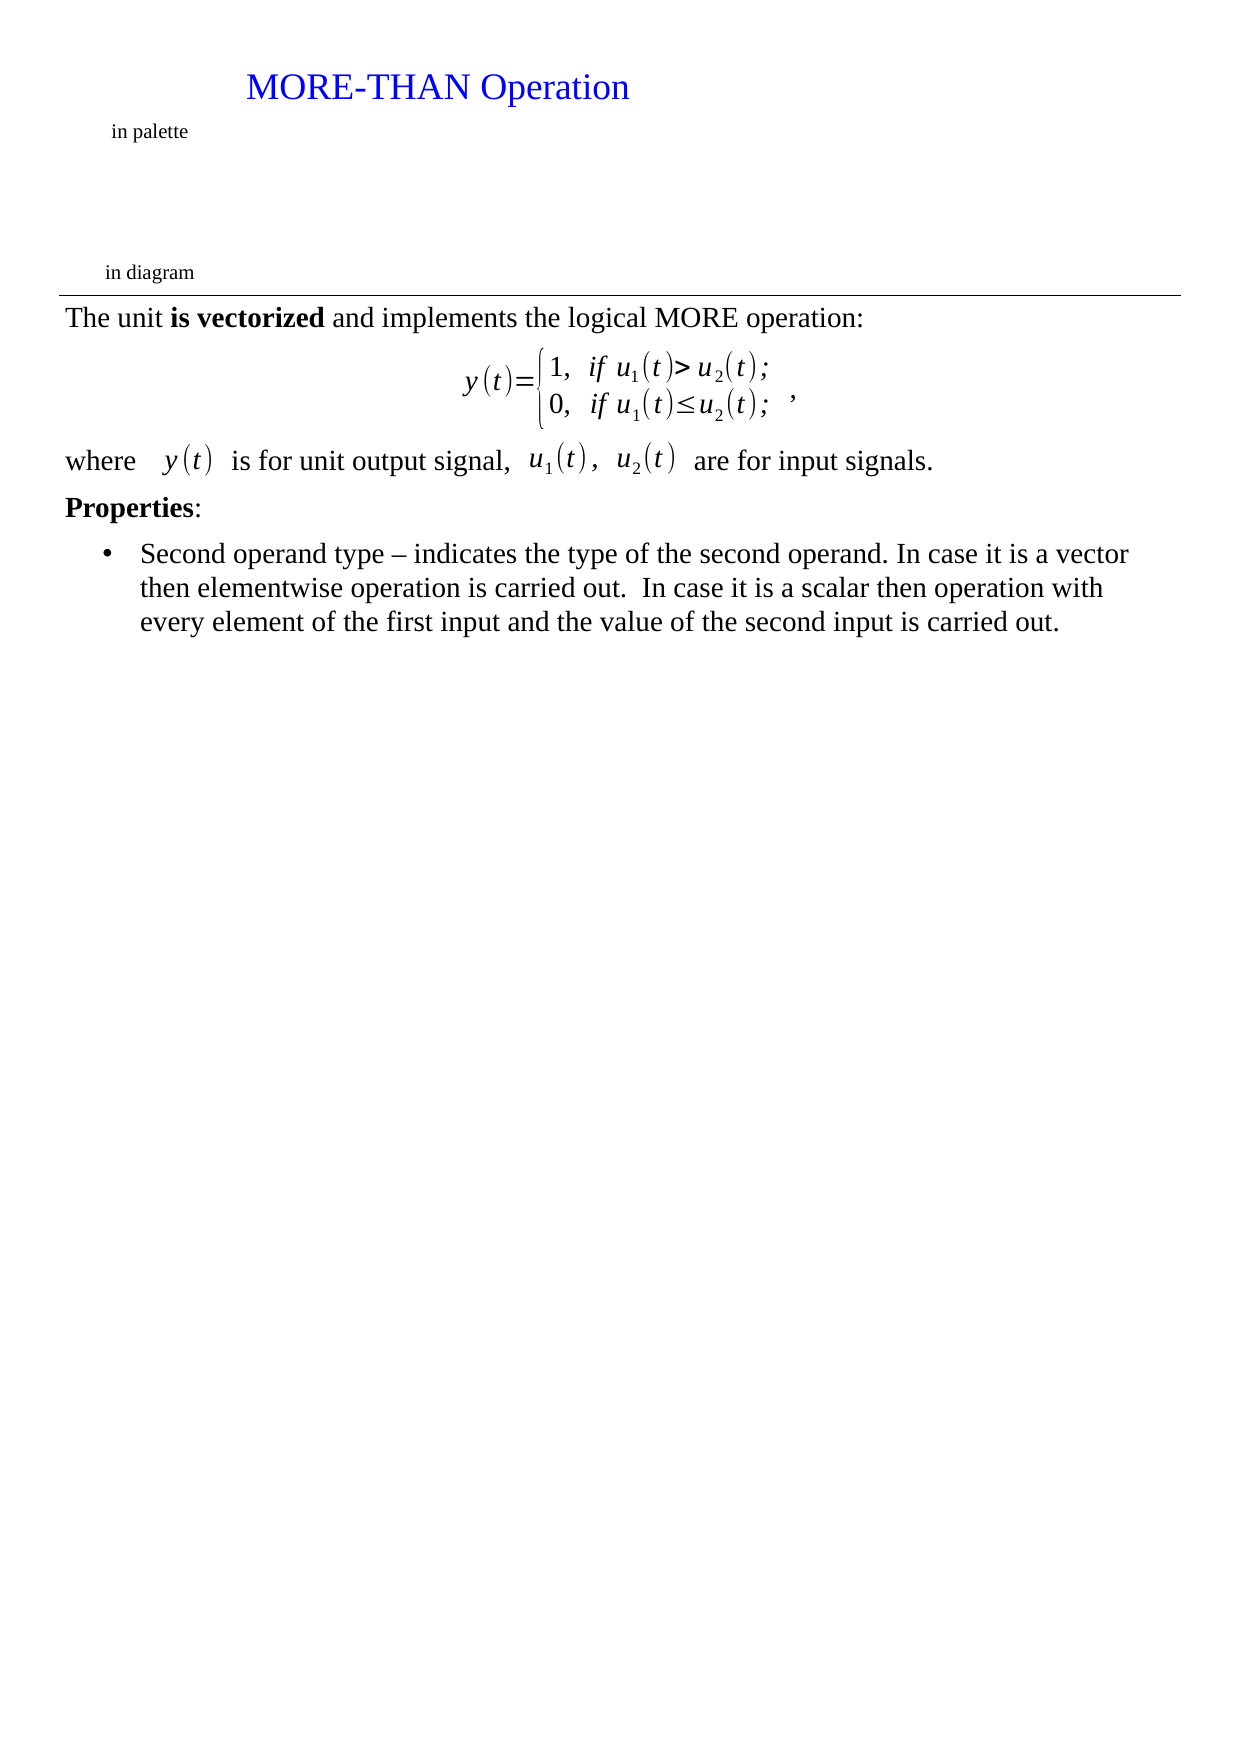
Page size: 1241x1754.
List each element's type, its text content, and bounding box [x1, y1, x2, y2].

table_cell [240, 114, 1181, 154]
table_cell [59, 154, 240, 254]
table_cell [240, 255, 1181, 295]
table_header [59, 59, 240, 114]
table_cell in palette [59, 114, 240, 154]
table_header MORE-THAN Operation [240, 59, 1181, 114]
table_cell [240, 154, 1181, 254]
table_cell in diagram [59, 255, 240, 295]
table_cell The unit is vectorized and implements the logical MORE operation: , where is for unit output signal,are for input signals. Properties: Second operand type – indicates the type of the second operand. In case it is a vector then elementwise operation is carried out. In case it is a scalar then operation with every element of the first input and the value of the second input is carried out. [59, 296, 1181, 656]
